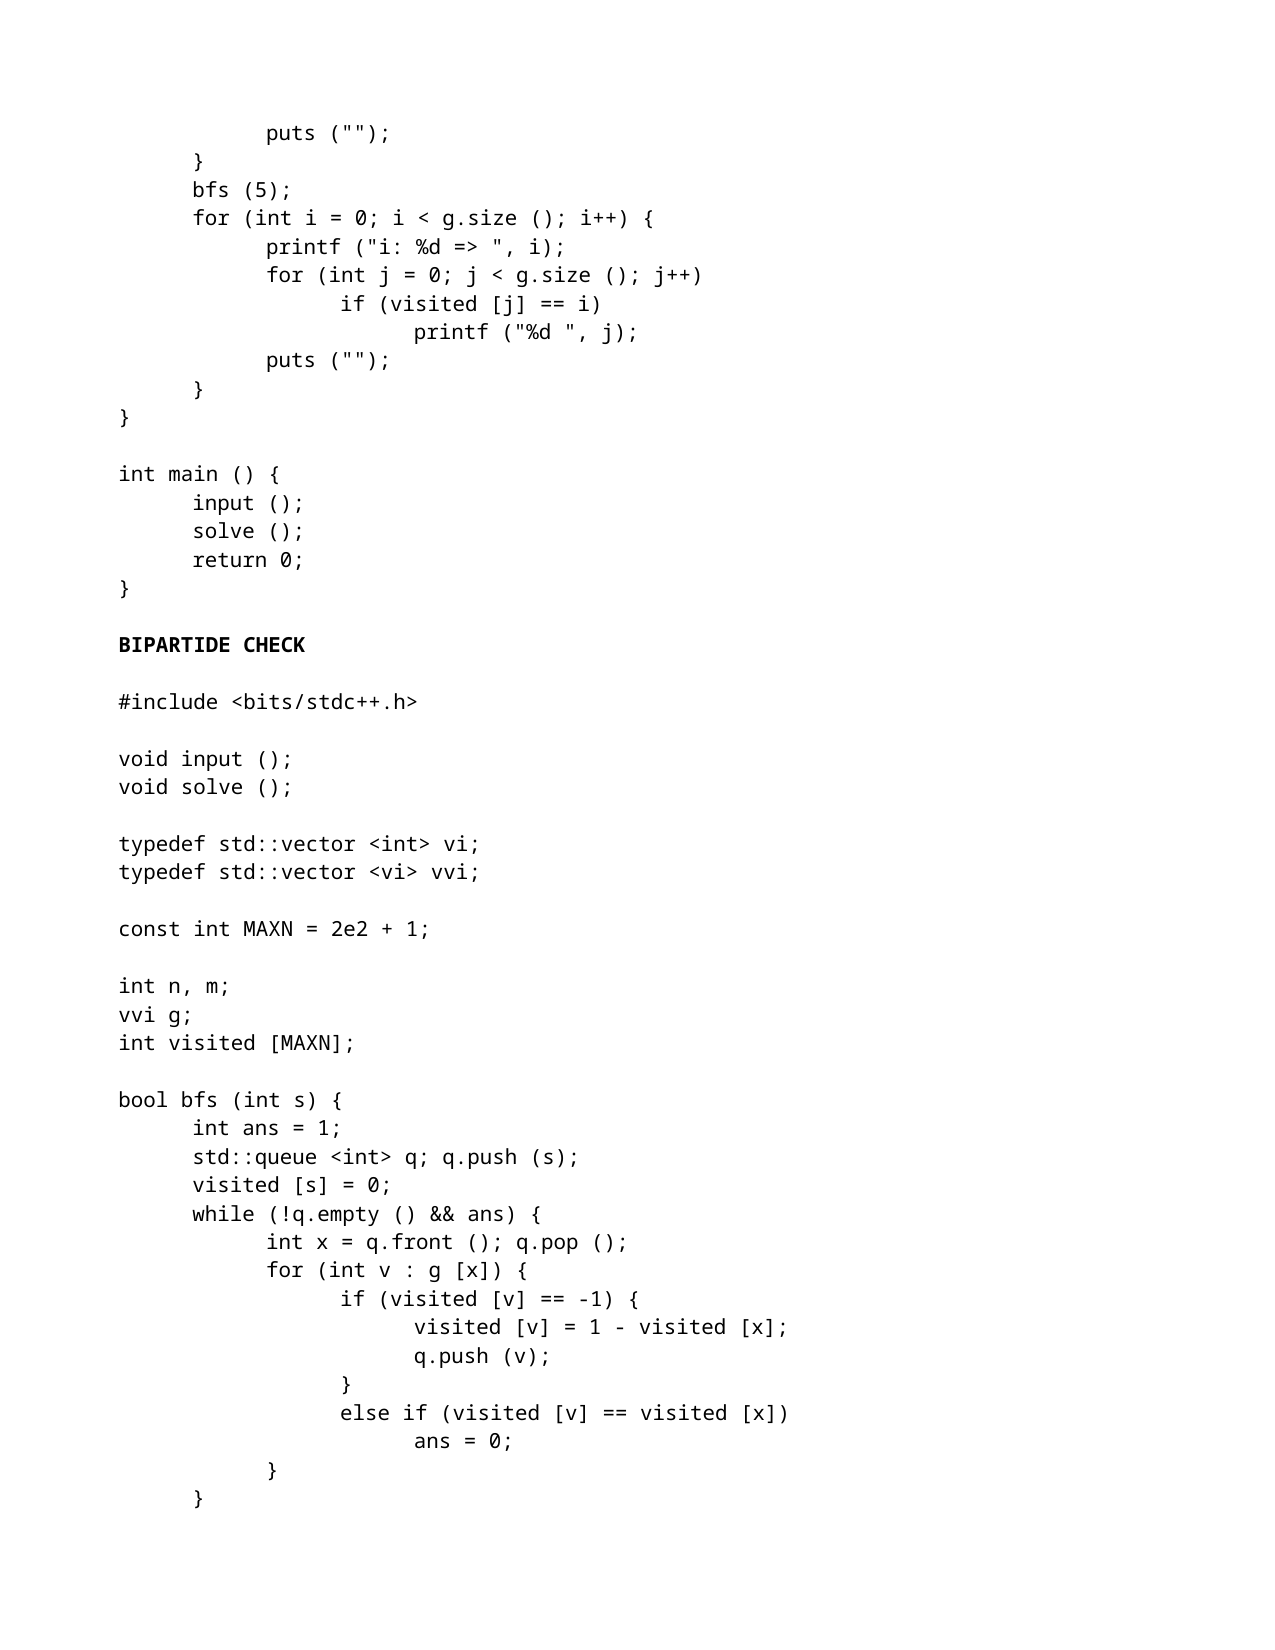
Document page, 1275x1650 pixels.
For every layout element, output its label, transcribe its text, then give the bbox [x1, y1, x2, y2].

text ans = 0; [118, 1426, 1157, 1455]
text #include <bits/stdc++.h> [118, 687, 1157, 715]
text bool bfs (int s) { [118, 1085, 1157, 1113]
text visited [v] = 1 - visited [x]; [118, 1312, 1157, 1341]
text int x = q.front (); q.pop (); [118, 1227, 1157, 1256]
text if (visited [j] == i) [118, 289, 1157, 317]
text BIPARTIDE CHECK [118, 630, 1157, 658]
text int visited [MAXN]; [118, 1028, 1157, 1057]
text } [118, 147, 1157, 175]
text int ans = 1; [118, 1113, 1157, 1142]
text typedef std::vector <int> vi; [118, 829, 1157, 857]
text vvi g; [118, 1000, 1157, 1028]
text solve (); [118, 516, 1157, 545]
text for (int i = 0; i < g.size (); i++) { [118, 203, 1157, 232]
text const int MAXN = 2e2 + 1; [118, 914, 1157, 943]
text printf ("i: %d => ", i); [118, 232, 1157, 260]
text } [118, 374, 1157, 402]
text } [118, 1455, 1157, 1483]
text else if (visited [v] == visited [x]) [118, 1398, 1157, 1426]
text visited [s] = 0; [118, 1170, 1157, 1199]
text int n, m; [118, 971, 1157, 1000]
text while (!q.empty () && ans) { [118, 1199, 1157, 1227]
text for (int v : g [x]) { [118, 1256, 1157, 1284]
text bfs (5); [118, 175, 1157, 203]
text return 0; [118, 545, 1157, 573]
text for (int j = 0; j < g.size (); j++) [118, 260, 1157, 289]
text } [118, 573, 1157, 602]
text typedef std::vector <vi> vvi; [118, 857, 1157, 886]
text input (); [118, 488, 1157, 516]
text puts (""); [118, 118, 1157, 147]
text } [118, 1483, 1157, 1512]
text void input (); [118, 744, 1157, 772]
text q.push (v); [118, 1341, 1157, 1369]
text int main () { [118, 459, 1157, 488]
text puts (""); [118, 346, 1157, 374]
text if (visited [v] == -1) { [118, 1284, 1157, 1312]
text std::queue <int> q; q.push (s); [118, 1142, 1157, 1170]
text printf ("%d ", j); [118, 317, 1157, 346]
text void solve (); [118, 772, 1157, 801]
text } [118, 402, 1157, 431]
text } [118, 1369, 1157, 1398]
